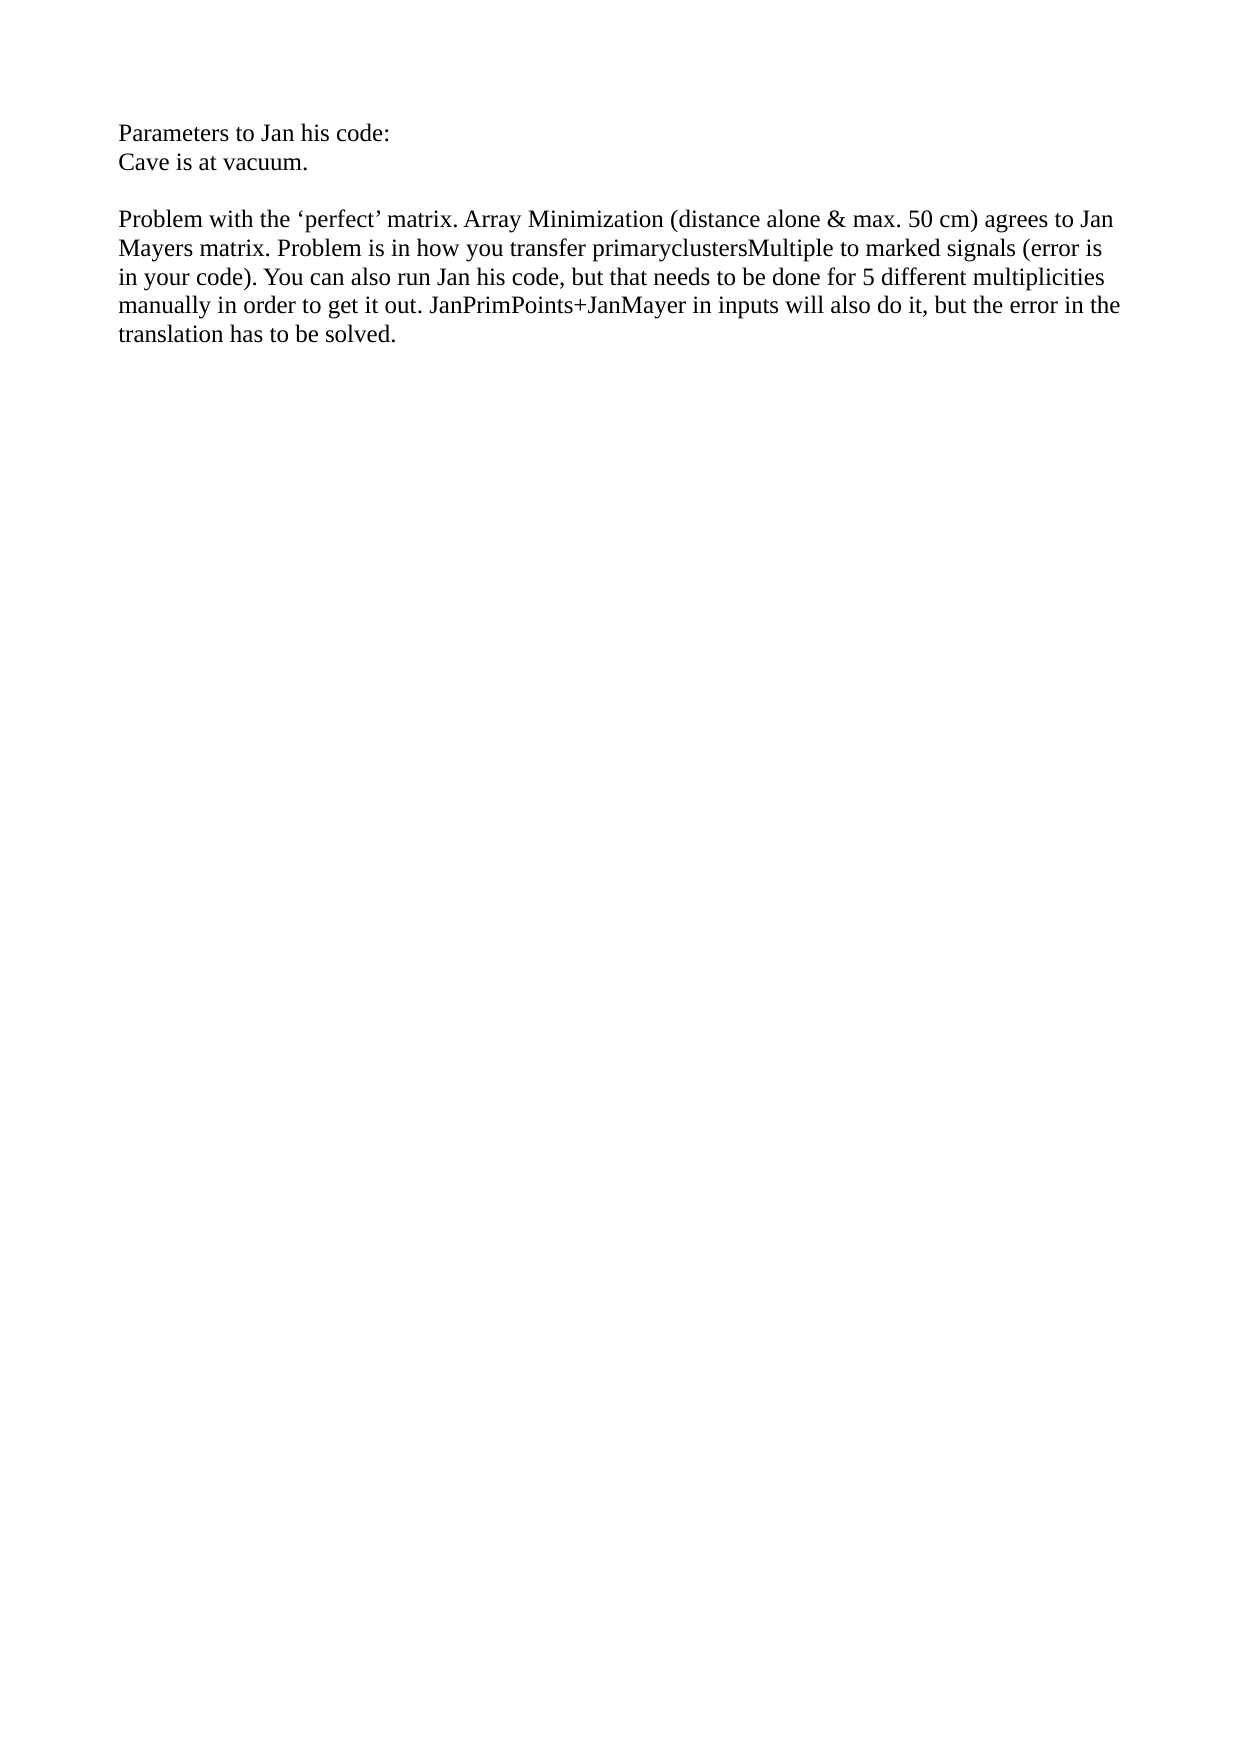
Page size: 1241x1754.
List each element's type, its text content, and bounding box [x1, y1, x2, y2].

text Parameters to Jan his code: [118, 118, 1122, 147]
text Problem with the ‘perfect’ matrix. Array Minimization (distance alone & max. 50 cm) agrees to Jan Mayers matrix. Problem is in how you transfer primaryclustersMultiple to marked signals (error is in your code). You can also run Jan his code, but that needs to be done for 5 different multiplicities manually in order to get it out. JanPrimPoints+JanMayer in inputs will also do it, but the error in the translation has to be solved. [118, 204, 1122, 348]
text Cave is at vacuum. [118, 147, 1122, 176]
